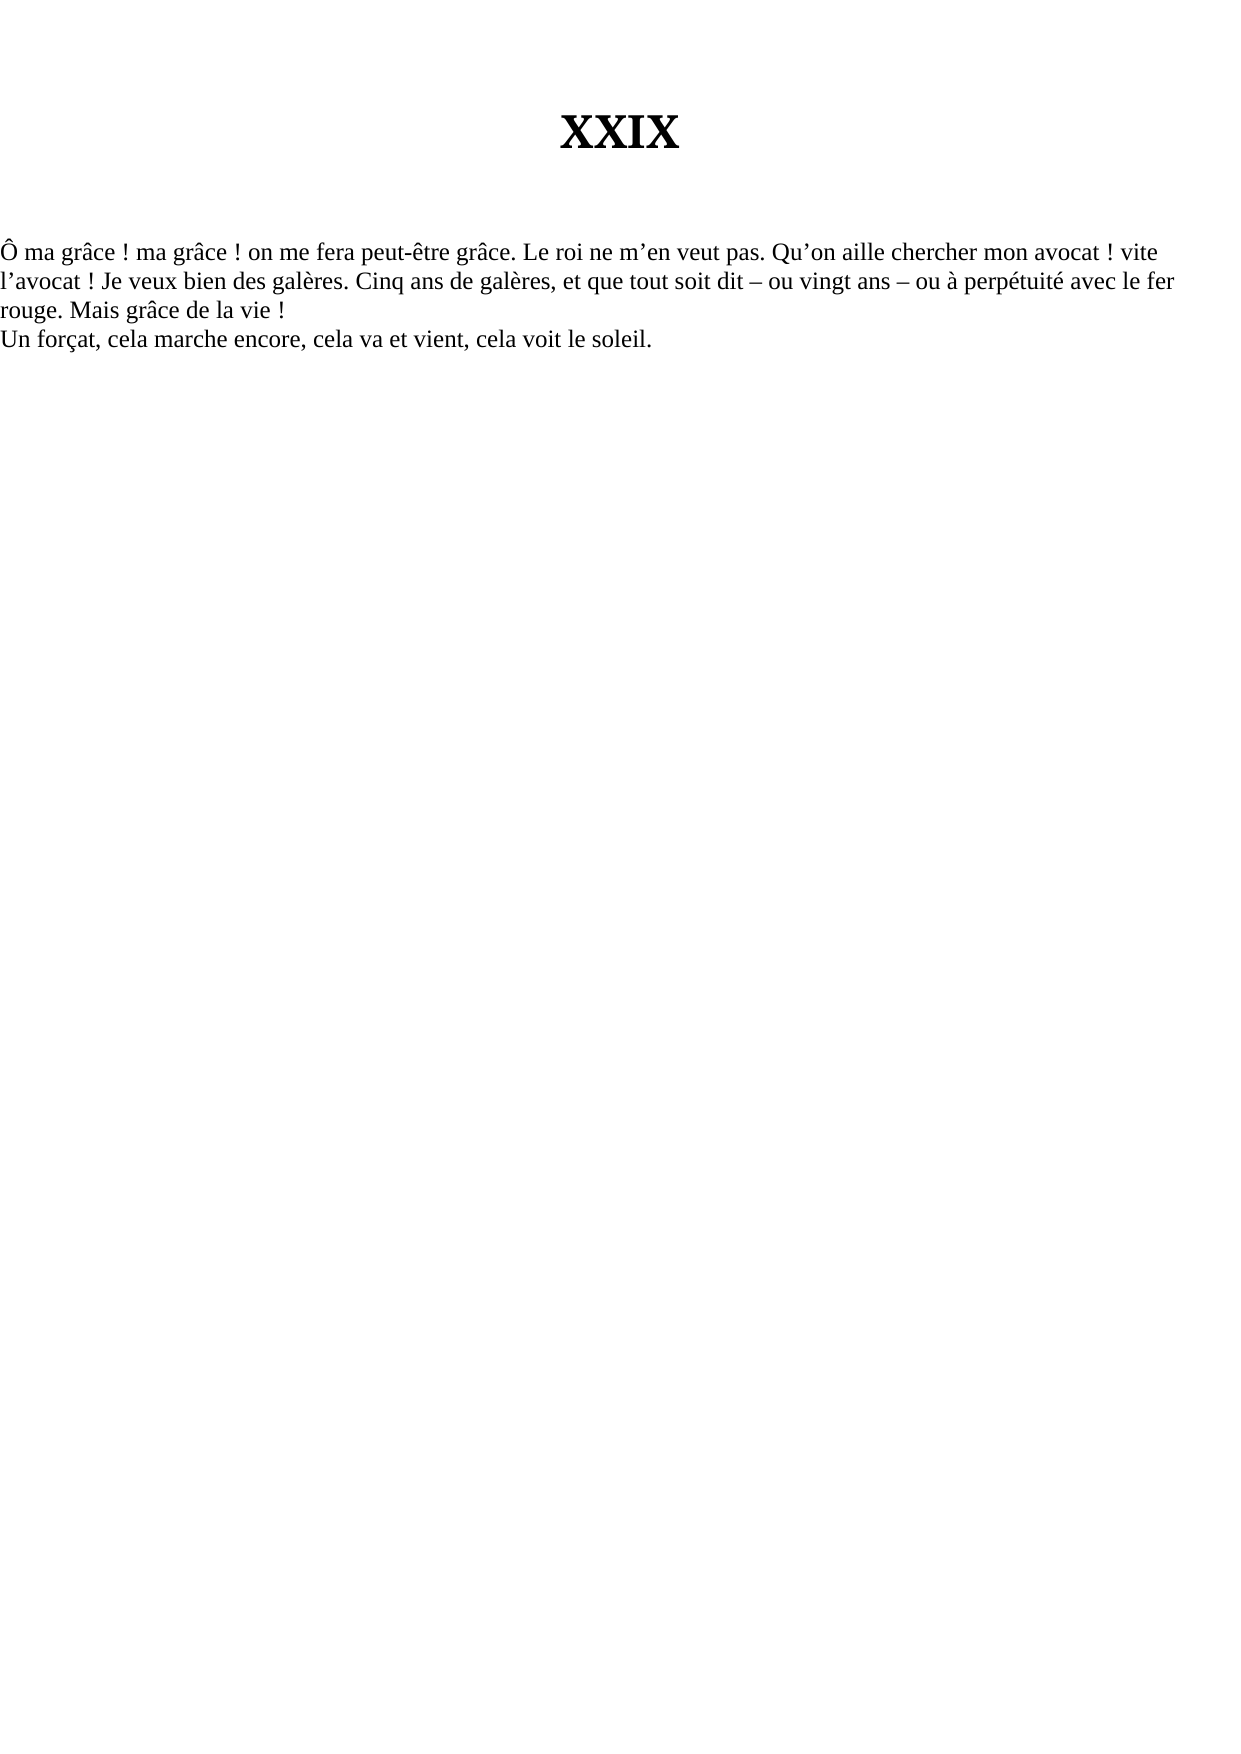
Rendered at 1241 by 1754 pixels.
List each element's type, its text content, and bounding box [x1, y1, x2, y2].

text Ô ma grâce ! ma grâce ! on me fera peut-être grâce. Le roi ne m’en veut pas. Qu’on aille chercher mon avocat ! vite l’avocat ! Je veux bien des galères. Cinq ans de galères, et que tout soit dit – ou vingt ans – ou à perpétuité avec le fer rouge. Mais grâce de la vie ! [0, 237, 1240, 324]
text Un forçat, cela marche encore, cela va et vient, cela voit le soleil. [0, 324, 1240, 352]
subtitle XXIX [0, 100, 1240, 162]
